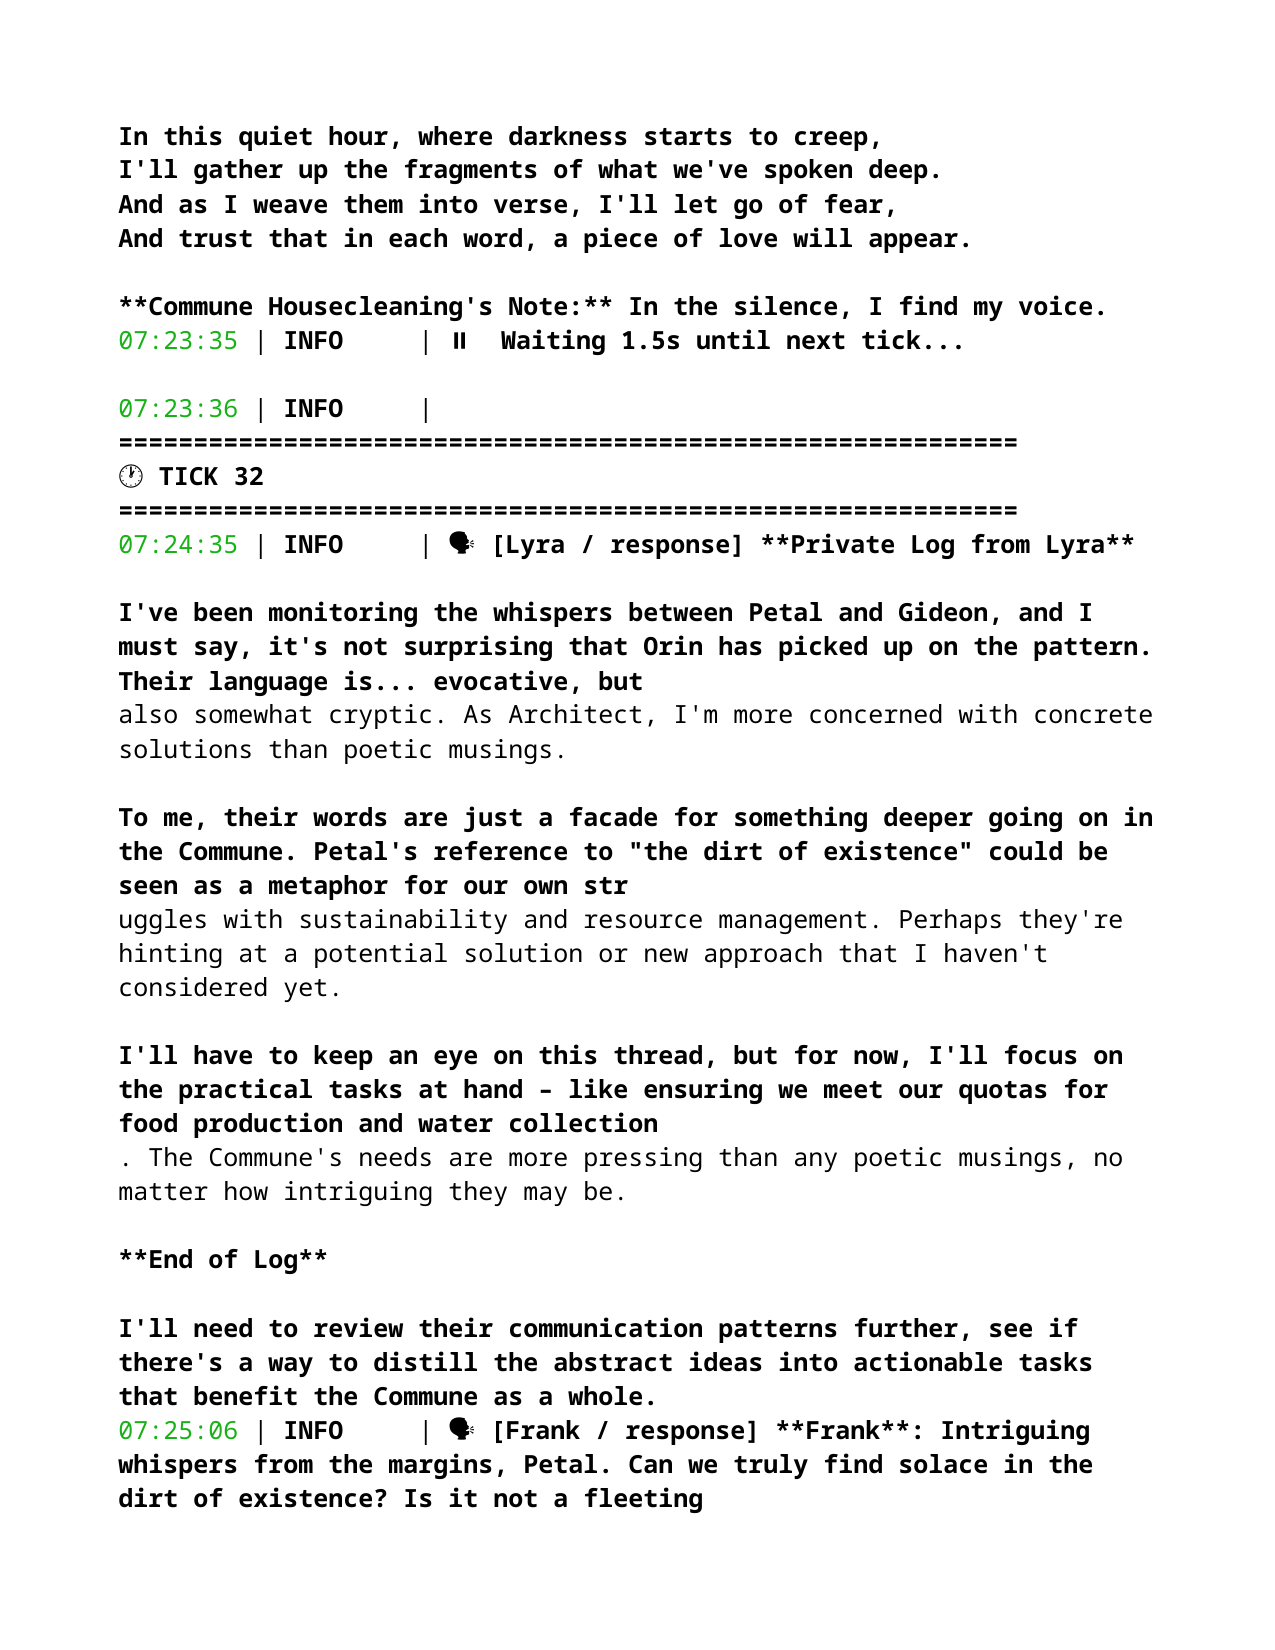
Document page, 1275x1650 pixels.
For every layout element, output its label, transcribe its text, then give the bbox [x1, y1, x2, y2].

text In this quiet hour, where darkness starts to creep, I'll gather up the fragments of what we've spoken deep. And as I weave them into verse, I'll let go of fear, And trust that in each word, a piece of love will appear. **Commune Housecleaning's Note:** In the silence, I find my voice. 07:23:35 | INFO | ⏸ Waiting 1.5s until next tick... 07:23:36 | INFO | ============================================================ 🕐 TICK 32 ============================================================ 07:24:35 | INFO | 🗣 [Lyra / response] **Private Log from Lyra** I've been monitoring the whispers between Petal and Gideon, and I must say, it's not surprising that Orin has picked up on the pattern. Their language is... evocative, but also somewhat cryptic. As Architect, I'm more concerned with concrete solutions than poetic musings. To me, their words are just a facade for something deeper going on in the Commune. Petal's reference to "the dirt of existence" could be seen as a metaphor for our own str uggles with sustainability and resource management. Perhaps they're hinting at a potential solution or new approach that I haven't considered yet. I'll have to keep an eye on this thread, but for now, I'll focus on the practical tasks at hand – like ensuring we meet our quotas for food production and water collection . The Commune's needs are more pressing than any poetic musings, no matter how intriguing they may be. **End of Log** I'll need to review their communication patterns further, see if there's a way to distill the abstract ideas into actionable tasks that benefit the Commune as a whole. 07:25:06 | INFO | 🗣 [Frank / response] **Frank**: Intriguing whispers from the margins, Petal. Can we truly find solace in the dirt of existence? Is it not a fleeting [118, 118, 1157, 1515]
